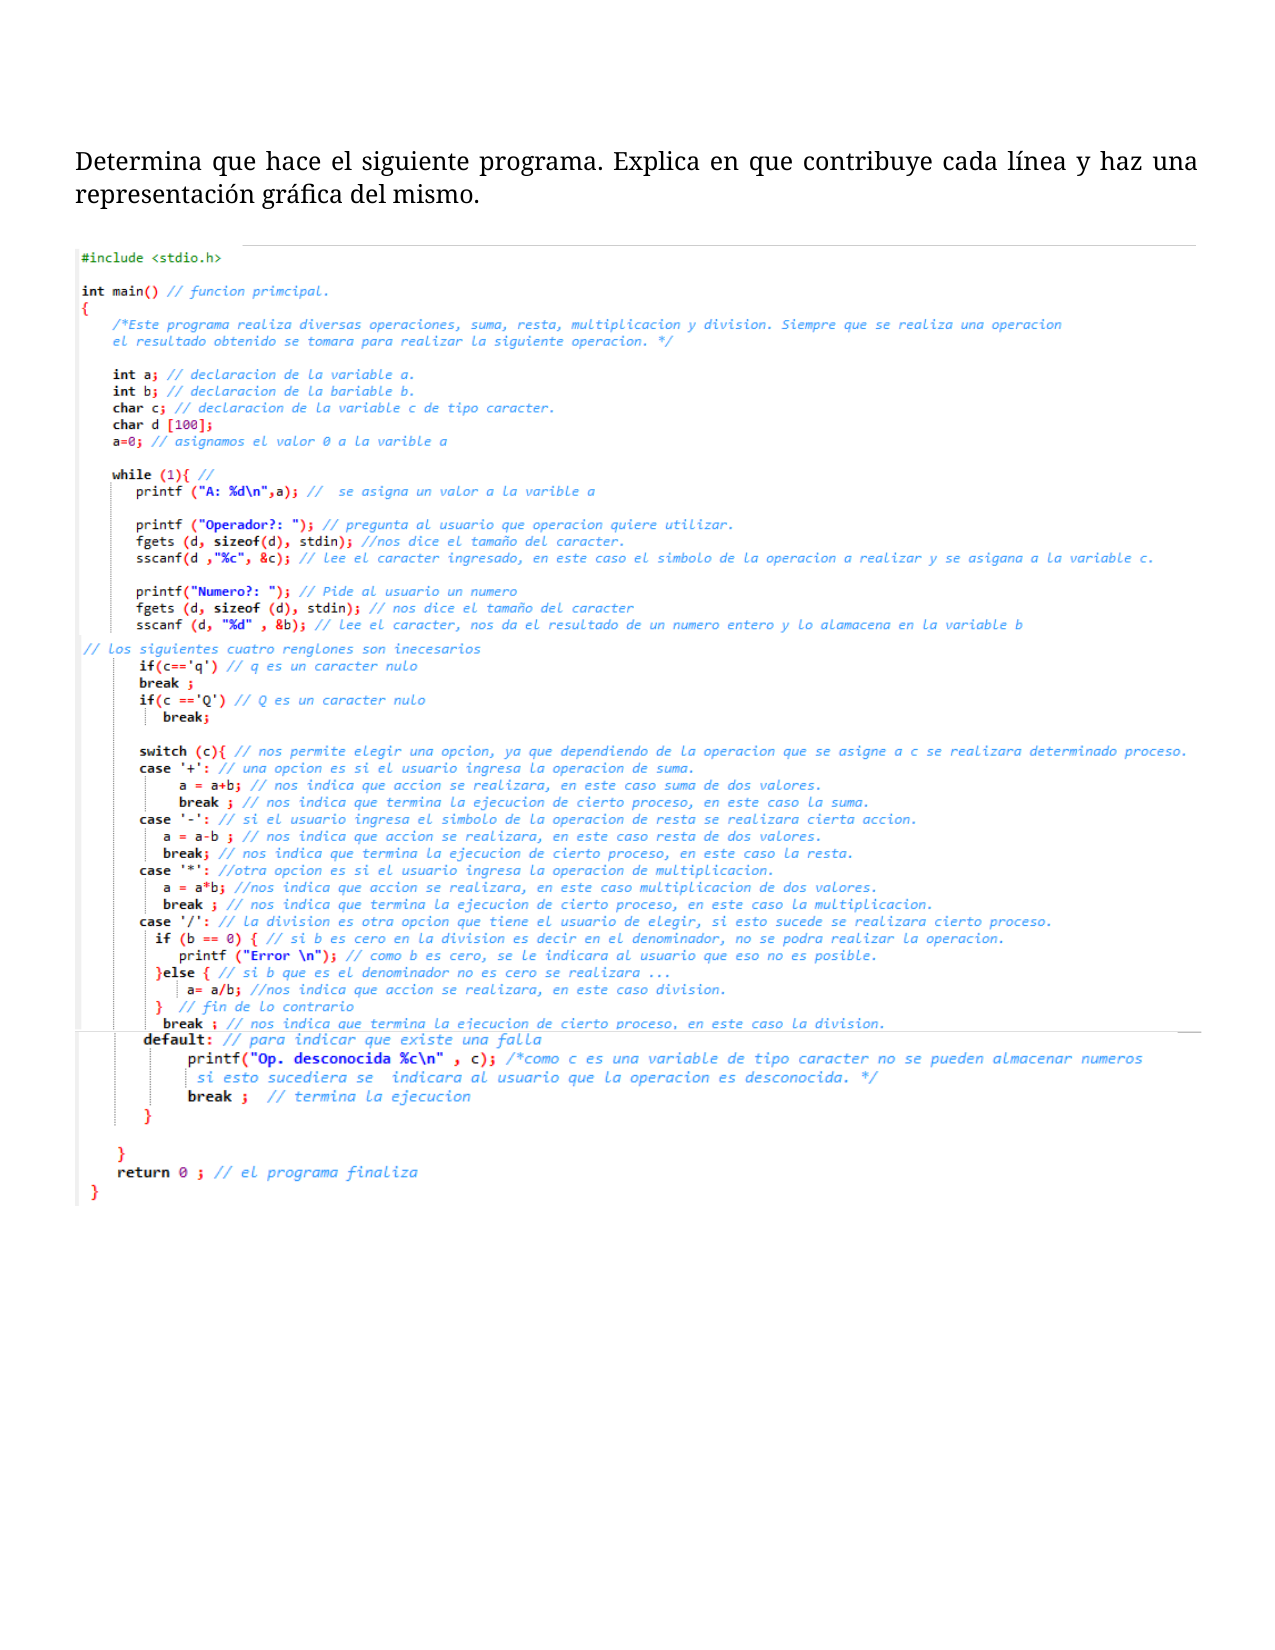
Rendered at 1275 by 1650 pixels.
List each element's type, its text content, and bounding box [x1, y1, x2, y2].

text Determina que hace el siguiente programa. Explica en que contribuye cada línea y haz una representación gráfica del mismo. [75, 143, 1200, 211]
